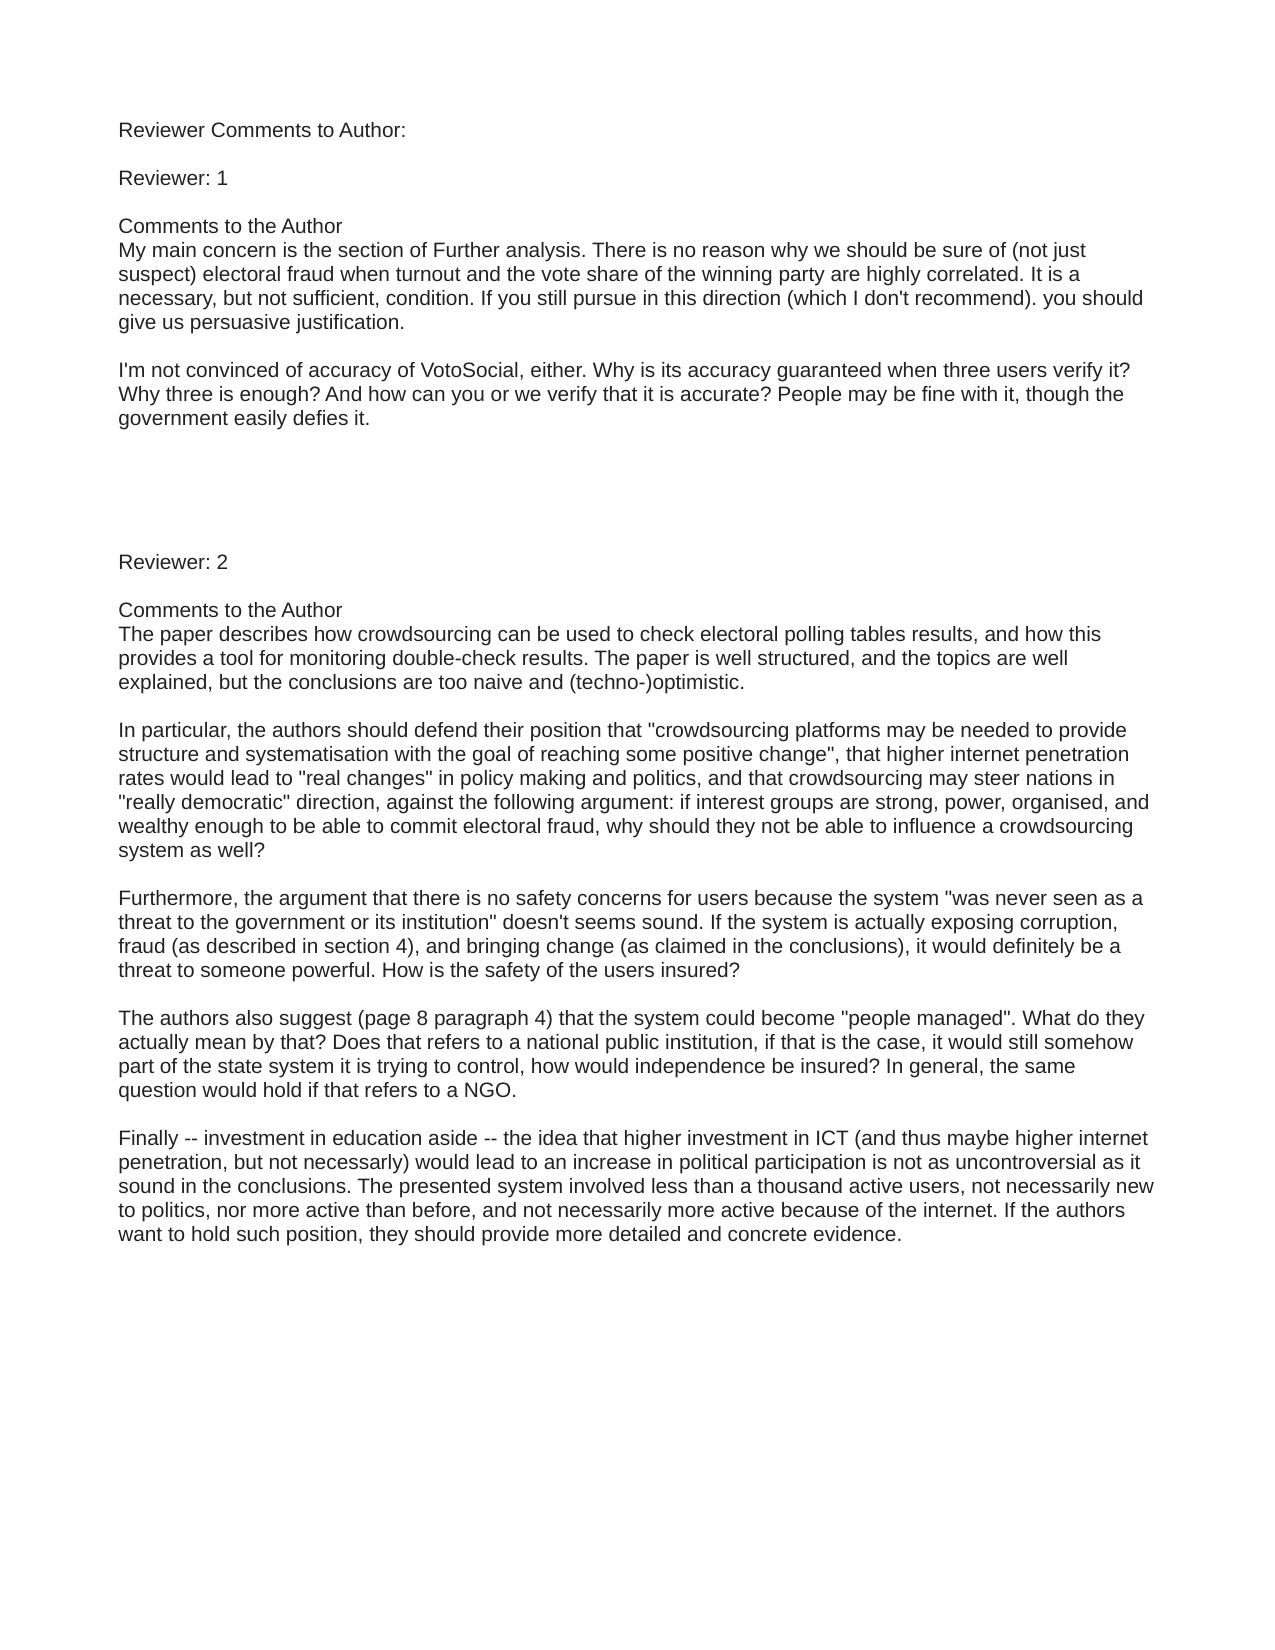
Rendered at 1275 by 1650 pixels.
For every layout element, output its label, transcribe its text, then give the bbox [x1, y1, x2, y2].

text Reviewer Comments to Author: Reviewer: 1 Comments to the Author My main concern is the section of Further analysis. There is no reason why we should be sure of (not just suspect) electoral fraud when turnout and the vote share of the winning party are highly correlated. It is a necessary, but not sufficient, condition. If you still pursue in this direction (which I don't recommend). you should give us persuasive justification. I'm not convinced of accuracy of VotoSocial, either. Why is its accuracy guaranteed when three users verify it? Why three is enough? And how can you or we verify that it is accurate? People may be fine with it, though the government easily defies it. [118, 118, 1157, 526]
text Reviewer: 2 Comments to the Author The paper describes how crowdsourcing can be used to check electoral polling tables results, and how this provides a tool for monitoring double-check results. The paper is well structured, and the topics are well explained, but the conclusions are too naive and (techno-)optimistic. In particular, the authors should defend their position that "crowdsourcing platforms may be needed to provide structure and systematisation with the goal of reaching some positive change", that higher internet penetration rates would lead to "real changes" in policy making and politics, and that crowdsourcing may steer nations in "really democratic" direction, against the following argument: if interest groups are strong, power, organised, and wealthy enough to be able to commit electoral fraud, why should they not be able to influence a crowdsourcing system as well? Furthermore, the argument that there is no safety concerns for users because the system "was never seen as a threat to the government or its institution" doesn't seems sound. If the system is actually exposing corruption, fraud (as described in section 4), and bringing change (as claimed in the conclusions), it would definitely be a threat to someone powerful. How is the safety of the users insured? The authors also suggest (page 8 paragraph 4) that the system could become "people managed". What do they actually mean by that? Does that refers to a national public institution, if that is the case, it would still somehow part of the state system it is trying to control, how would independence be insured? In general, the same question would hold if that refers to a NGO. Finally -- investment in education aside -- the idea that higher investment in ICT (and thus maybe higher internet penetration, but not necessarly) would lead to an increase in political participation is not as uncontroversial as it sound in the conclusions. The presented system involved less than a thousand active users, not necessarily new to politics, nor more active than before, and not necessarily more active because of the internet. If the authors want to hold such position, they should provide more detailed and concrete evidence. [118, 550, 1157, 1294]
